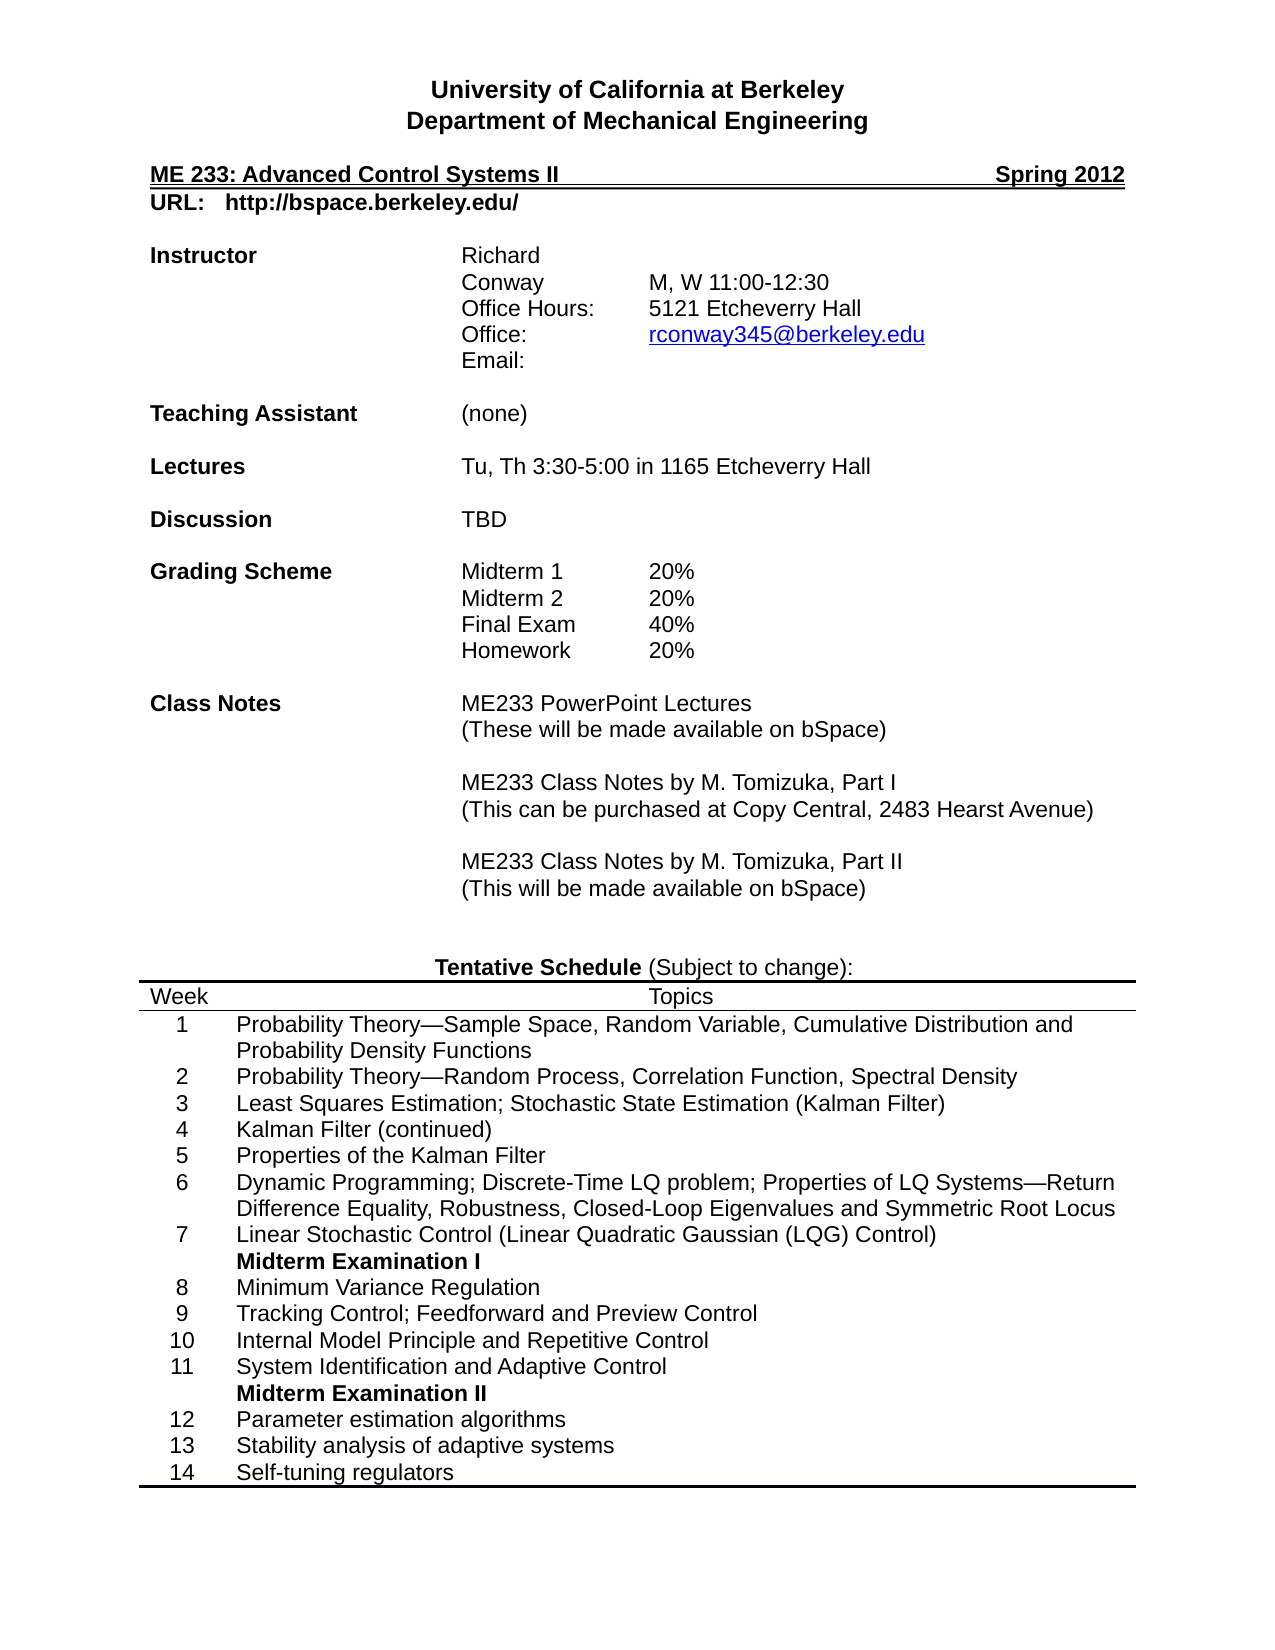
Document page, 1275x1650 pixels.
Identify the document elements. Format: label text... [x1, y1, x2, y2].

table_cell 1 [139, 1011, 225, 1063]
table_cell Tu, Th 3:30-5:00 in 1165 Etcheverry Hall [450, 453, 1136, 479]
table_header Richard Conway Office Hours: Office: Email: [450, 242, 637, 374]
text ME 233: Advanced Control Systems II Spring 2012 [150, 161, 1125, 184]
subtitle University of California at Berkeley [150, 75, 1125, 106]
table_header Week [139, 983, 225, 1009]
table_cell Probability Theory—Random Process, Correlation Function, Spectral Density [225, 1063, 1136, 1089]
table_cell 10 [139, 1327, 225, 1353]
table_cell [450, 532, 1136, 558]
table_cell [450, 664, 1136, 690]
table_cell 11 [139, 1353, 225, 1406]
table_cell 2 [139, 1063, 225, 1089]
table_cell 14 [139, 1459, 225, 1485]
table_cell Least Squares Estimation; Stochastic State Estimation (Kalman Filter) [225, 1090, 1136, 1116]
table_cell Class Notes [139, 690, 450, 927]
subtitle Department of Mechanical Engineering [150, 106, 1125, 135]
table_cell Teaching Assistant [139, 400, 450, 427]
table_cell Probability Theory—Sample Space, Random Variable, Cumulative Distribution and Probability Density Functions [225, 1011, 1136, 1063]
table_cell Self-tuning regulators [225, 1459, 1136, 1485]
table_cell 8 [139, 1274, 225, 1300]
table_cell [139, 479, 450, 506]
table_cell System Identification and Adaptive Control Midterm Examination II [225, 1353, 1136, 1406]
table_cell [139, 374, 450, 400]
table_cell [450, 374, 1136, 400]
table_cell [139, 427, 450, 453]
table_header M, W 11:00-12:30 5121 Etcheverry Hall rconway345@berkeley.edu [638, 242, 1136, 374]
table_cell Grading Scheme [139, 558, 450, 664]
table_header Topics [225, 983, 1136, 1009]
table_cell Lectures [139, 453, 450, 479]
subtitle Tentative Schedule (Subject to change): [150, 954, 1125, 980]
table_cell Kalman Filter (continued) [225, 1116, 1136, 1142]
table_cell 4 [139, 1116, 225, 1142]
table_cell (none) [450, 400, 1136, 427]
table_cell 7 [139, 1221, 225, 1274]
table_cell Discussion [139, 506, 450, 532]
table_cell Dynamic Programming; Discrete-Time LQ problem; Properties of LQ Systems—Return Difference Equality, Robustness, Closed-Loop Eigenvalues and Symmetric Root Locus [225, 1169, 1136, 1221]
table_cell 3 [139, 1090, 225, 1116]
table_cell 9 [139, 1300, 225, 1327]
table_cell ME233 PowerPoint Lectures (These will be made available on bSpace) ME233 Class Notes by M. Tomizuka, Part I (This can be purchased at Copy Central, 2483 Hearst Avenue) ME233 Class Notes by M. Tomizuka, Part II (This will be made available on bSpace) [450, 690, 1136, 927]
table_cell [139, 664, 450, 690]
table_cell Properties of the Kalman Filter [225, 1142, 1136, 1169]
table_cell Tracking Control; Feedforward and Preview Control [225, 1300, 1136, 1327]
table_cell 6 [139, 1169, 225, 1221]
table_cell Parameter estimation algorithms [225, 1406, 1136, 1432]
table_cell 12 [139, 1406, 225, 1432]
table_cell Minimum Variance Regulation [225, 1274, 1136, 1300]
table_cell 20% 20% 40% 20% [638, 558, 1136, 664]
table_header Instructor [139, 242, 450, 374]
table_cell 5 [139, 1142, 225, 1169]
table_cell Internal Model Principle and Repetitive Control [225, 1327, 1136, 1353]
table_cell [450, 427, 1136, 453]
table_cell 13 [139, 1432, 225, 1458]
table_cell TBD [450, 506, 1136, 532]
table_cell Midterm 1 Midterm 2 Final Exam Homework [450, 558, 637, 664]
table_cell Stability analysis of adaptive systems [225, 1432, 1136, 1458]
table_cell [450, 479, 1136, 506]
text URL: http://bspace.berkeley.edu/ [150, 189, 1125, 216]
table_cell [139, 532, 450, 558]
table_cell Linear Stochastic Control (Linear Quadratic Gaussian (LQG) Control) Midterm Examination I [225, 1221, 1136, 1274]
